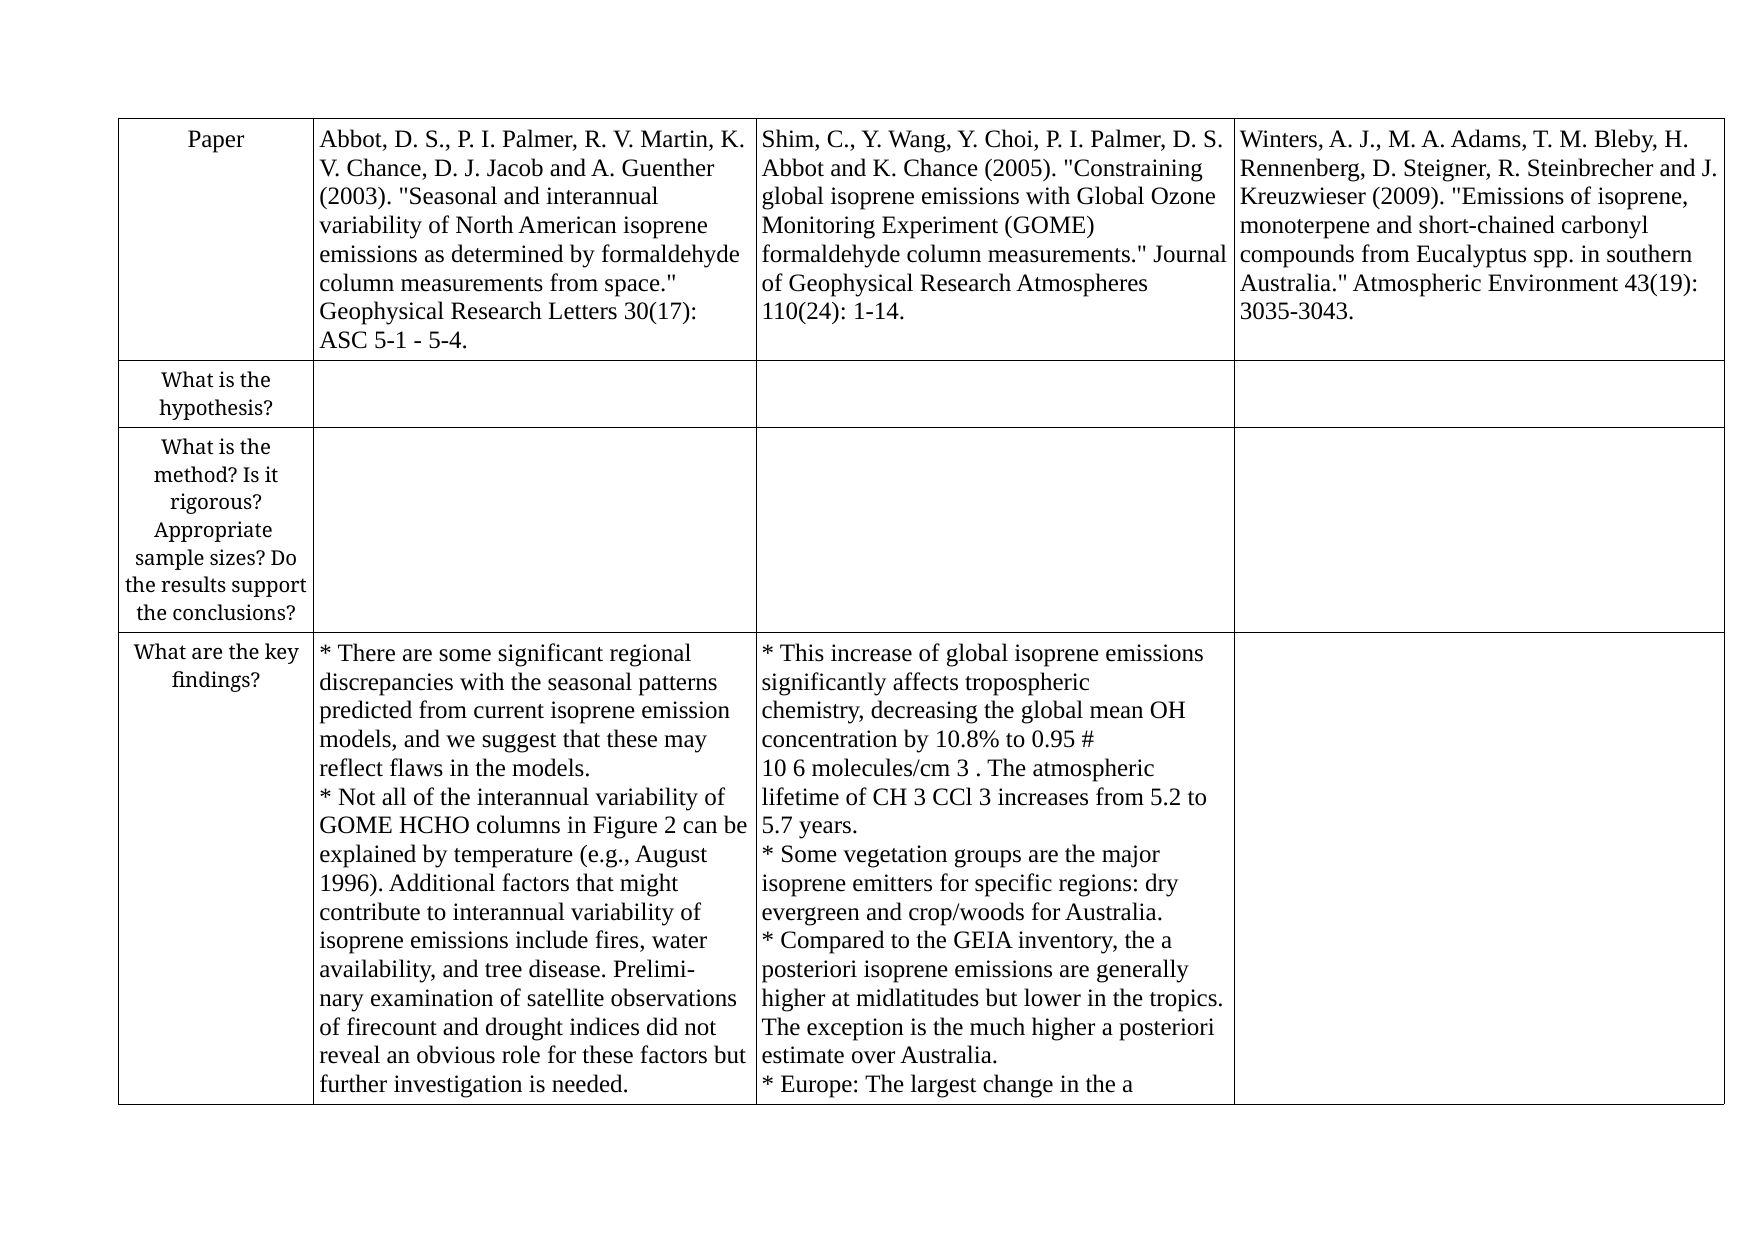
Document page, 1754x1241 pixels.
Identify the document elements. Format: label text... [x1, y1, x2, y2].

table_cell [757, 428, 1234, 632]
table_cell [1235, 428, 1724, 632]
table_cell What are the key findings? [119, 633, 313, 1104]
table_cell [314, 361, 756, 427]
table_cell What is the method? Is it rigorous? Appropriate sample sizes? Do the results support the conclusions? [119, 428, 313, 632]
table_header Winters, A. J., M. A. Adams, T. M. Bleby, H. Rennenberg, D. Steigner, R. Steinbrecher and J. Kreuzwieser (2009). "Emissions of isoprene, monoterpene and short-chained carbonyl compounds from Eucalyptus spp. in southern Australia." Atmospheric Environment 43(19): 3035-3043. [1235, 119, 1724, 360]
table_cell [757, 361, 1234, 427]
table_cell [314, 428, 756, 632]
table_cell [1235, 633, 1724, 1104]
table_cell * There are some significant regional discrepancies with the seasonal patterns predicted from current isoprene emission models, and we suggest that these may reflect flaws in the models. * Not all of the interannual variability of GOME HCHO columns in Figure 2 can be explained by temperature (e.g., August 1996). Additional factors that might contribute to interannual variability of isoprene emissions include fires, water availability, and tree disease. Prelimi- nary examination of satellite observations of firecount and drought indices did not reveal an obvious role for these factors but further investigation is needed. [314, 633, 756, 1104]
table_header Shim, C., Y. Wang, Y. Choi, P. I. Palmer, D. S. Abbot and K. Chance (2005). "Constraining global isoprene emissions with Global Ozone Monitoring Experiment (GOME) formaldehyde column measurements." Journal of Geophysical Research Atmospheres 110(24): 1-14. [757, 119, 1234, 360]
table_cell [1235, 361, 1724, 427]
table_cell What is the hypothesis? [119, 361, 313, 427]
table_header Paper [119, 119, 313, 360]
table_header Abbot, D. S., P. I. Palmer, R. V. Martin, K. V. Chance, D. J. Jacob and A. Guenther (2003). "Seasonal and interannual variability of North American isoprene emissions as determined by formaldehyde column measurements from space." Geophysical Research Letters 30(17): ASC 5-1 - 5-4. [314, 119, 756, 360]
table_cell * This increase of global isoprene emissions significantly affects tropospheric chemistry, decreasing the global mean OH concentration by 10.8% to 0.95 # 10 6 molecules/cm 3 . The atmospheric lifetime of CH 3 CCl 3 increases from 5.2 to 5.7 years. * Some vegetation groups are the major isoprene emitters for specific regions: dry evergreen and crop/woods for Australia. * Compared to the GEIA inventory, the a posteriori isoprene emissions are generally higher at midlatitudes but lower in the tropics. The exception is the much higher a posteriori estimate over Australia. * Europe: The largest change in the a [757, 633, 1234, 1104]
